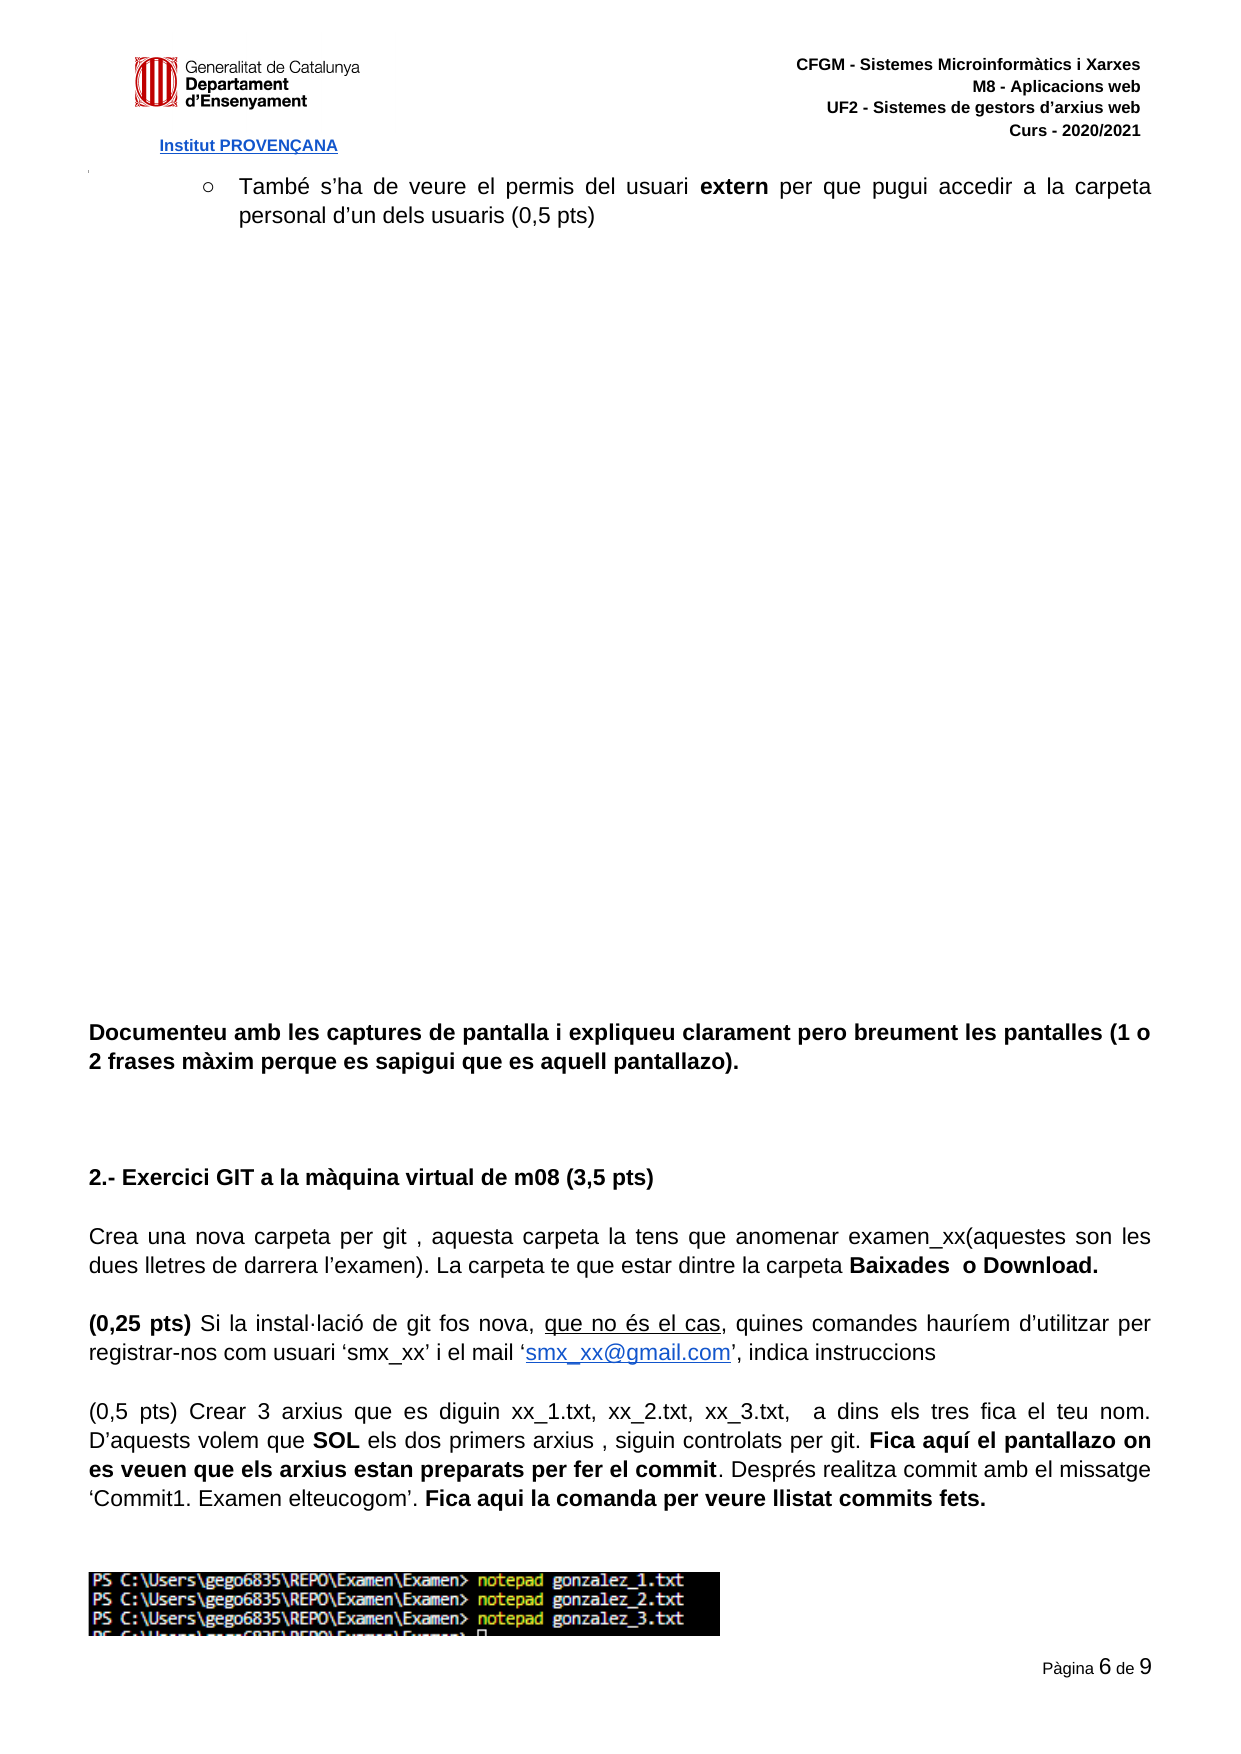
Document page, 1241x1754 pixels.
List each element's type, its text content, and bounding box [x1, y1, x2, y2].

text Crea una nova carpeta per git , aquesta carpeta la tens que anomenar examen_xx(aquestes son les dues lletres de darrera l’examen). La carpeta te que estar dintre la carpeta Baixades o Download. [88, 1223, 1152, 1278]
text 2.- Exercici GIT a la màquina virtual de m08 (3,5 pts) [88, 1164, 1152, 1191]
list També s’ha de veure el permis del usuari extern per que pugui accedir a la carpeta personal d’un dels usuaris (0,5 pts) [201, 173, 1152, 228]
text Documenteu amb les captures de pantalla i expliqueu clarament pero breument les pantalles (1 o 2 frases màxim perque es sapigui que es aquell pantallazo). [88, 1018, 1152, 1074]
text (0,5 pts) Crear 3 arxius que es diguin xx_1.txt, xx_2.txt, xx_3.txt, a dins els tres fica el teu nom. D’aquests volem que SOL els dos primers arxius , siguin controlats per git. Fica aquí el pantallazo on es veuen que els arxius estan preparats per fer el commit. Després realitza commit amb el missatge ‘Commit1. Examen elteucogom’. Fica aqui la comanda per veure llistat commits fets. [88, 1398, 1152, 1512]
text (0,25 pts) Si la instal·lació de git fos nova, que no és el cas, quines comandes hauríem d’utilitzar per registrar-nos com usuari ‘smx_xx’ i el mail ‘smx_xx@gmail.com’, indica instruccions [88, 1310, 1152, 1366]
